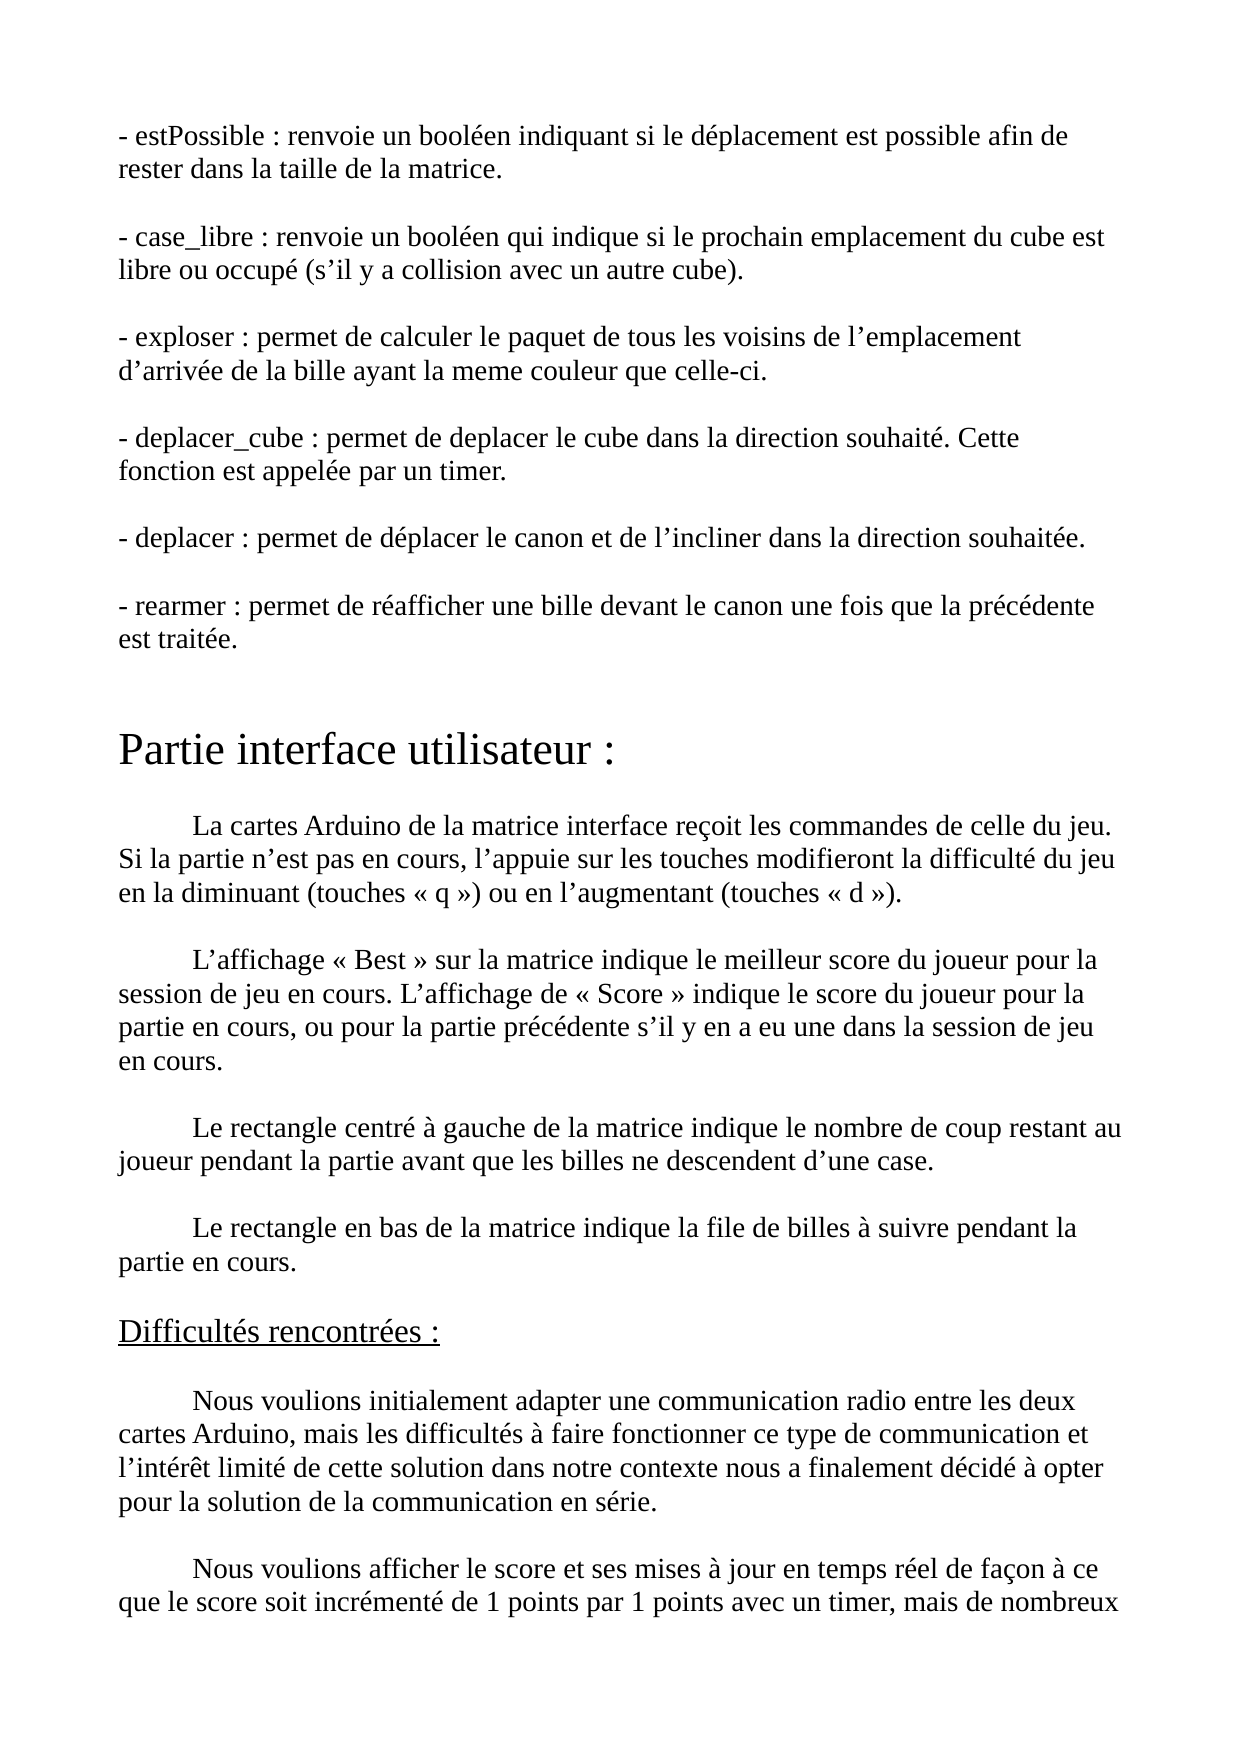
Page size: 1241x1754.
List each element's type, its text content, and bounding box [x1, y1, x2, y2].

text - exploser : permet de calculer le paquet de tous les voisins de l’emplacement d’arrivée de la bille ayant la meme couleur que celle-ci. [118, 319, 1122, 386]
text - deplacer_cube : permet de deplacer le cube dans la direction souhaité. Cette fonction est appelée par un timer. [118, 420, 1122, 487]
text La cartes Arduino de la matrice interface reçoit les commandes de celle du jeu. Si la partie n’est pas en cours, l’appuie sur les touches modifieront la difficulté du jeu en la diminuant (touches « q ») ou en l’augmentant (touches « d »). [118, 808, 1122, 909]
text Le rectangle en bas de la matrice indique la file de billes à suivre pendant la partie en cours. [118, 1211, 1122, 1278]
text Nous voulions afficher le score et ses mises à jour en temps réel de façon à ce que le score soit incrémenté de 1 points par 1 points avec un timer, mais de nombreux [118, 1551, 1122, 1618]
text - deplacer : permet de déplacer le canon et de l’incliner dans la direction souhaitée. [118, 521, 1122, 554]
text L’affichage « Best » sur la matrice indique le meilleur score du joueur pour la session de jeu en cours. L’affichage de « Score » indique le score du joueur pour la partie en cours, ou pour la partie précédente s’il y en a eu une dans la session de jeu en cours. [118, 942, 1122, 1076]
text Le rectangle centré à gauche de la matrice indique le nombre de coup restant au joueur pendant la partie avant que les billes ne descendent d’une case. [118, 1110, 1122, 1177]
text Nous voulions initialement adapter une communication radio entre les deux cartes Arduino, mais les difficultés à faire fonctionner ce type de communication et l’intérêt limité de cette solution dans notre contexte nous a finalement décidé à opter pour la solution de la communication en série. [118, 1383, 1122, 1517]
text Partie interface utilisateur : [118, 722, 1122, 774]
text - case_libre : renvoie un booléen qui indique si le prochain emplacement du cube est libre ou occupé (s’il y a collision avec un autre cube). [118, 219, 1122, 286]
text - estPossible : renvoie un booléen indiquant si le déplacement est possible afin de rester dans la taille de la matrice. [118, 118, 1122, 185]
text Difficultés rencontrées : [118, 1311, 1122, 1349]
text - rearmer : permet de réafficher une bille devant le canon une fois que la précédente est traitée. [118, 588, 1122, 655]
